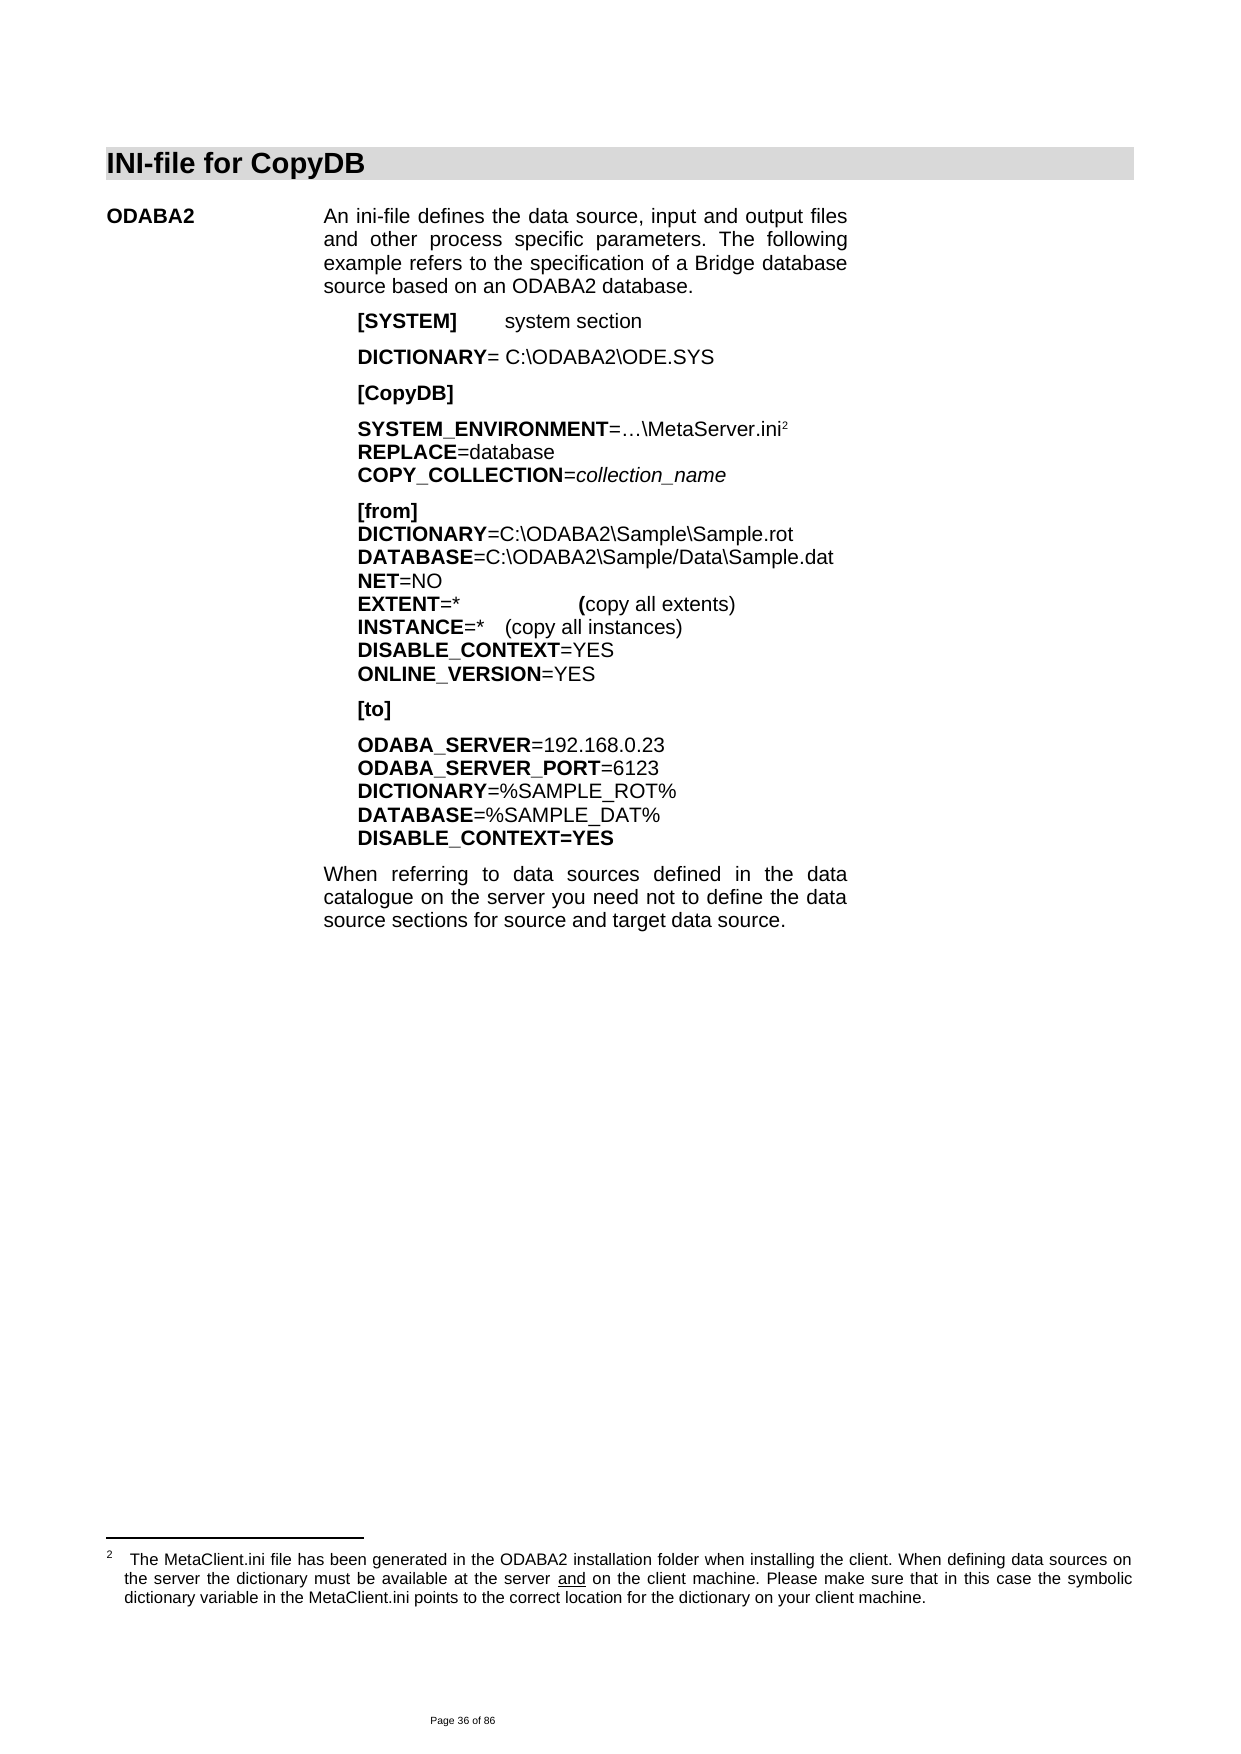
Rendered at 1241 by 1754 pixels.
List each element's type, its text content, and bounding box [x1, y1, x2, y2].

subtitle INI-file for CopyDB [106, 147, 1134, 180]
table_header An ini-file defines the data source, input and output files and other process specific parameters. The following example refers to the specification of a Bridge database source based on an ODABA2 database. [SYSTEM] system section DICTIONARY= C:\ODABA2\ODE.SYS [CopyDB] SYSTEM_ENVIRONMENT=…\MetaServer.ini REPLACE=database COPY_COLLECTION=collection_name [from] DICTIONARY=C:\ODABA2\Sample\Sample.rot DATABASE=C:\ODABA2\Sample/Data\Sample.dat NET=NO EXTENT=* (copy all extents) INSTANCE=* (copy all instances) DISABLE_CONTEXT=YES ONLINE_VERSION=YES [to] ODABA_SERVER=192.168.0.23 ODABA_SERVER_PORT=6123 DICTIONARY=%SAMPLE_ROT% DATABASE=%SAMPLE_DAT% DISABLE_CONTEXT=YES When referring to data sources defined in the data catalogue on the server you need not to define the data source sections for source and target data source. [312, 205, 859, 944]
table_header ODABA2 [95, 205, 312, 944]
